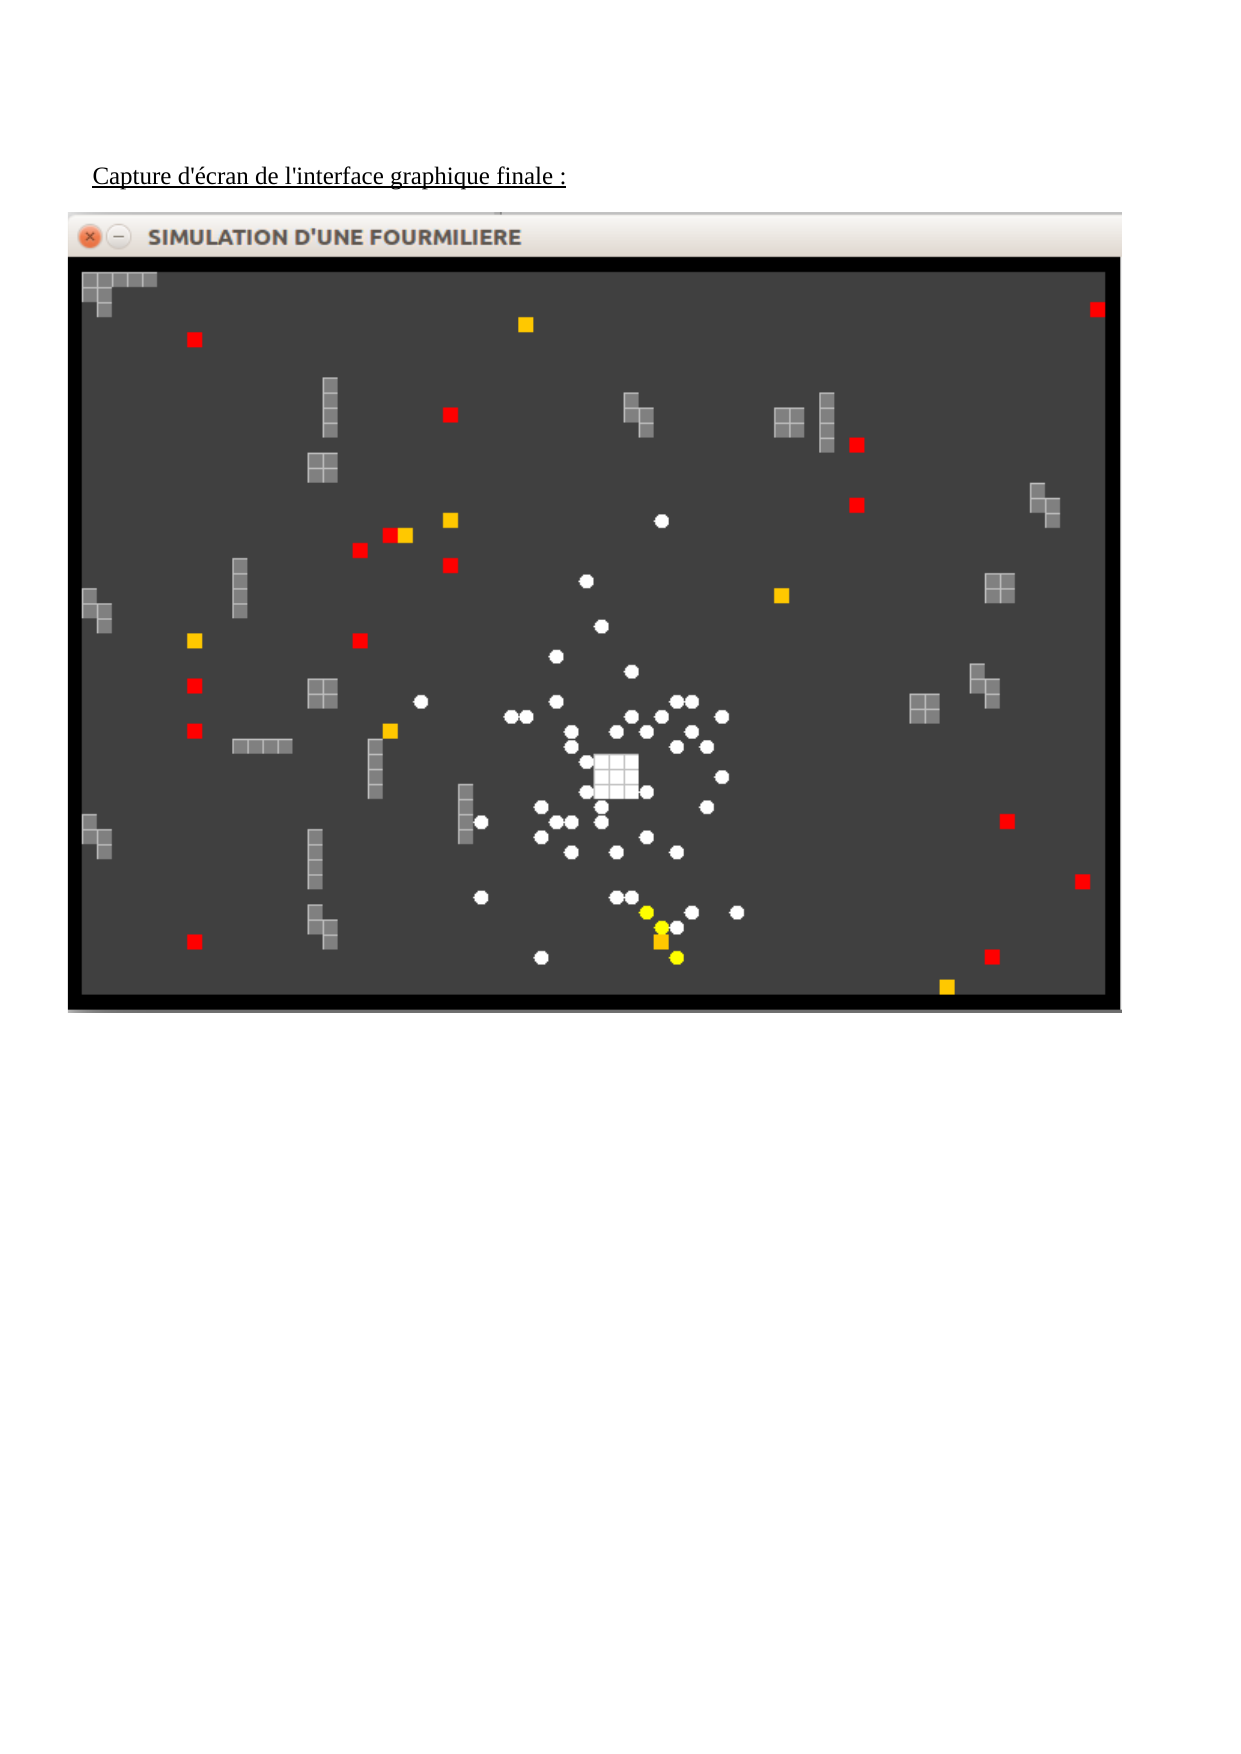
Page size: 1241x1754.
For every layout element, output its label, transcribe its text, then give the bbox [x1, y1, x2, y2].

text Capture d'écran de l'interface graphique finale : [92, 161, 1146, 190]
picture [67, 212, 1122, 1013]
